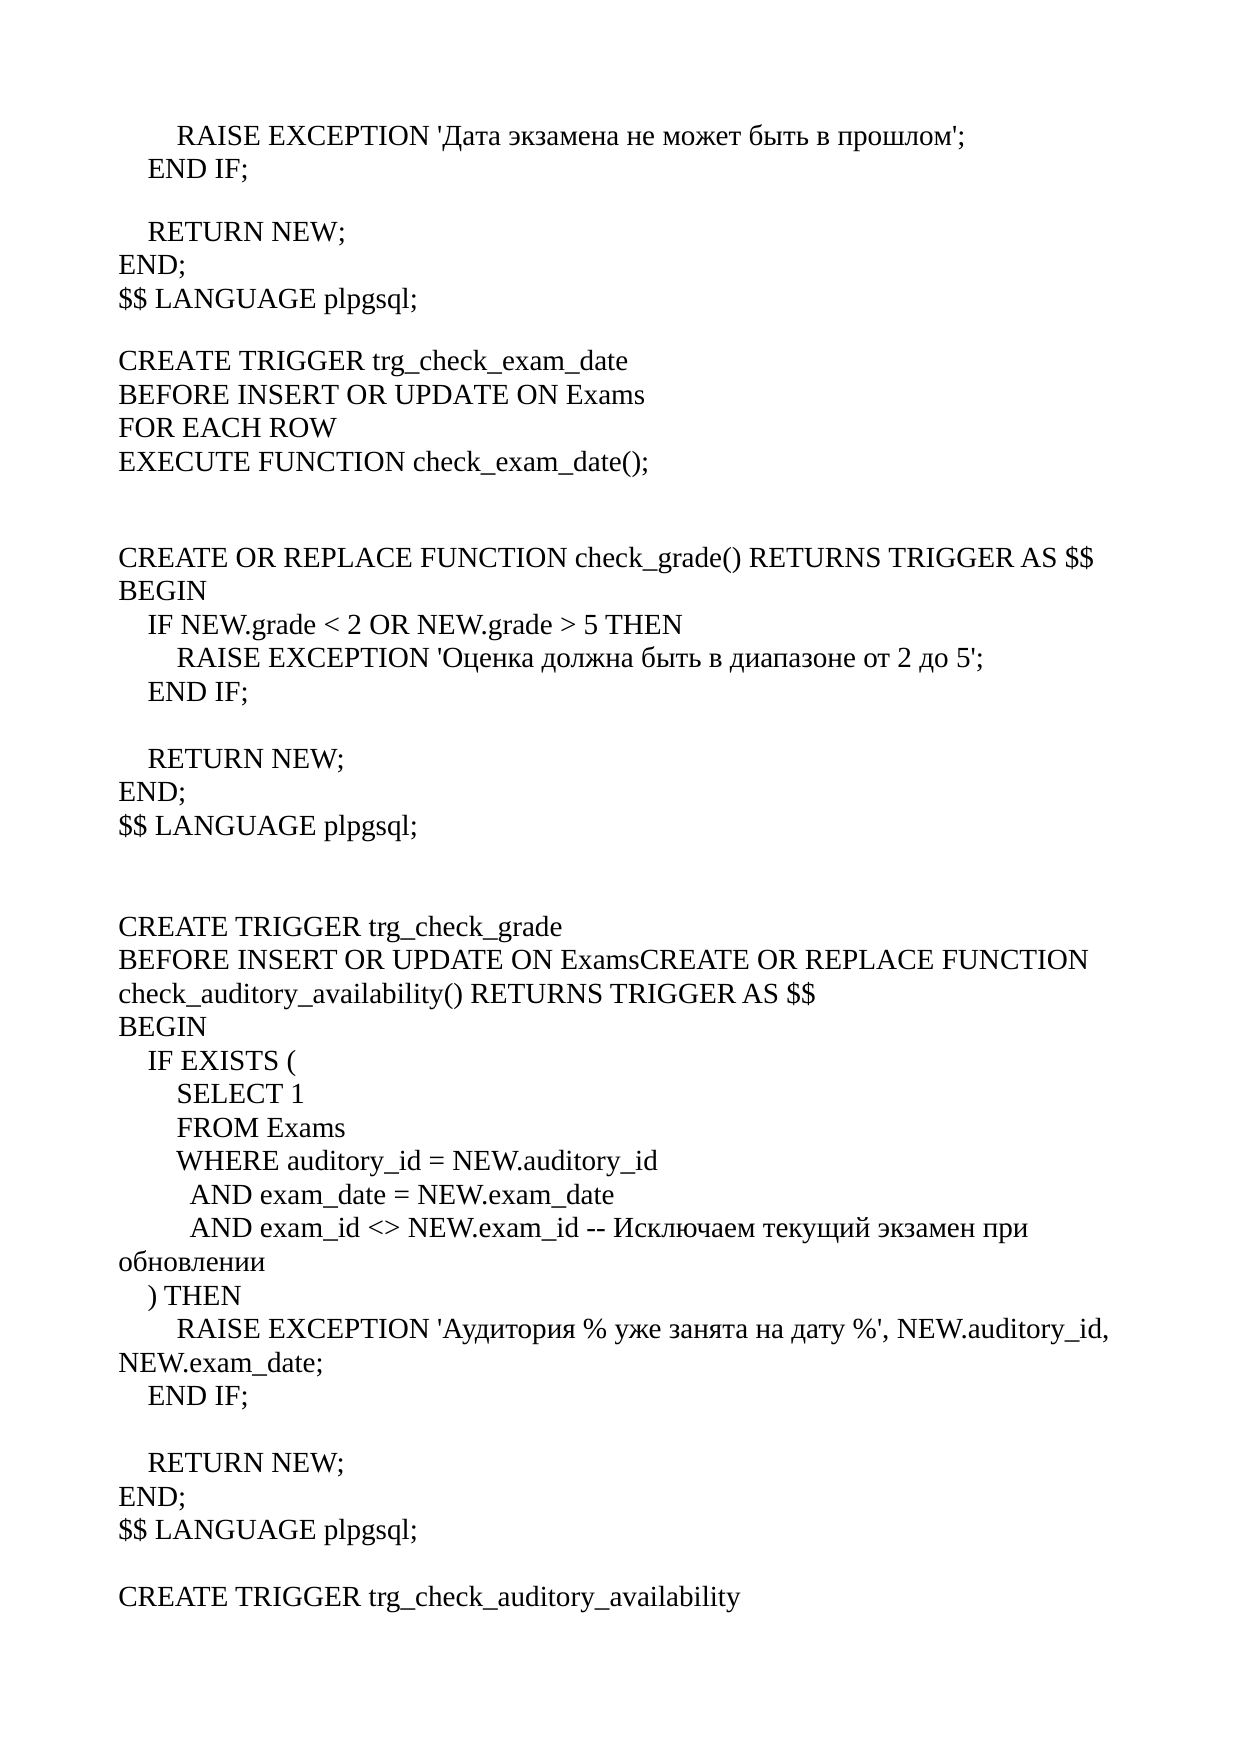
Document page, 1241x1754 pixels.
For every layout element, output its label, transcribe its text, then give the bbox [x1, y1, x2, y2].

text $$ LANGUAGE plpgsql; [118, 281, 1122, 314]
text END IF; [118, 674, 1122, 707]
text BEFORE INSERT OR UPDATE ON Exams [118, 377, 1122, 410]
text END; [118, 247, 1122, 281]
text CREATE OR REPLACE FUNCTION check_grade() RETURNS TRIGGER AS $$ [118, 540, 1122, 573]
text EXECUTE FUNCTION check_exam_date(); [118, 444, 1122, 477]
text SELECT 1 [118, 1076, 1122, 1110]
text AND exam_date = NEW.exam_date [118, 1177, 1122, 1211]
text END IF; [118, 1378, 1122, 1412]
text BEGIN [118, 573, 1122, 607]
text CREATE TRIGGER trg_check_exam_date [118, 343, 1122, 377]
text RAISE EXCEPTION 'Дата экзамена не может быть в прошлом'; [118, 118, 1122, 152]
text AND exam_id <> NEW.exam_id -- Исключаем текущий экзамен при обновлении [118, 1211, 1122, 1278]
text FROM Exams [118, 1110, 1122, 1143]
text RETURN NEW; [118, 214, 1122, 247]
text CREATE TRIGGER trg_check_grade [118, 909, 1122, 942]
text END IF; [118, 152, 1122, 185]
text END; [118, 774, 1122, 808]
text END; [118, 1479, 1122, 1512]
text CREATE TRIGGER trg_check_auditory_availability [118, 1579, 1122, 1613]
text $$ LANGUAGE plpgsql; [118, 808, 1122, 842]
text RETURN NEW; [118, 1445, 1122, 1479]
text FOR EACH ROW [118, 410, 1122, 444]
text WHERE auditory_id = NEW.auditory_id [118, 1143, 1122, 1177]
text RETURN NEW; [118, 741, 1122, 774]
text RAISE EXCEPTION 'Оценка должна быть в диапазоне от 2 до 5'; [118, 640, 1122, 674]
text IF NEW.grade < 2 OR NEW.grade > 5 THEN [118, 607, 1122, 640]
text IF EXISTS ( [118, 1043, 1122, 1076]
text BEFORE INSERT OR UPDATE ON ExamsCREATE OR REPLACE FUNCTION check_auditory_availability() RETURNS TRIGGER AS $$ [118, 942, 1122, 1009]
text ) THEN [118, 1278, 1122, 1311]
text RAISE EXCEPTION 'Аудитория % уже занята на дату %', NEW.auditory_id, NEW.exam_date; [118, 1311, 1122, 1378]
text $$ LANGUAGE plpgsql; [118, 1512, 1122, 1546]
text BEGIN [118, 1009, 1122, 1043]
